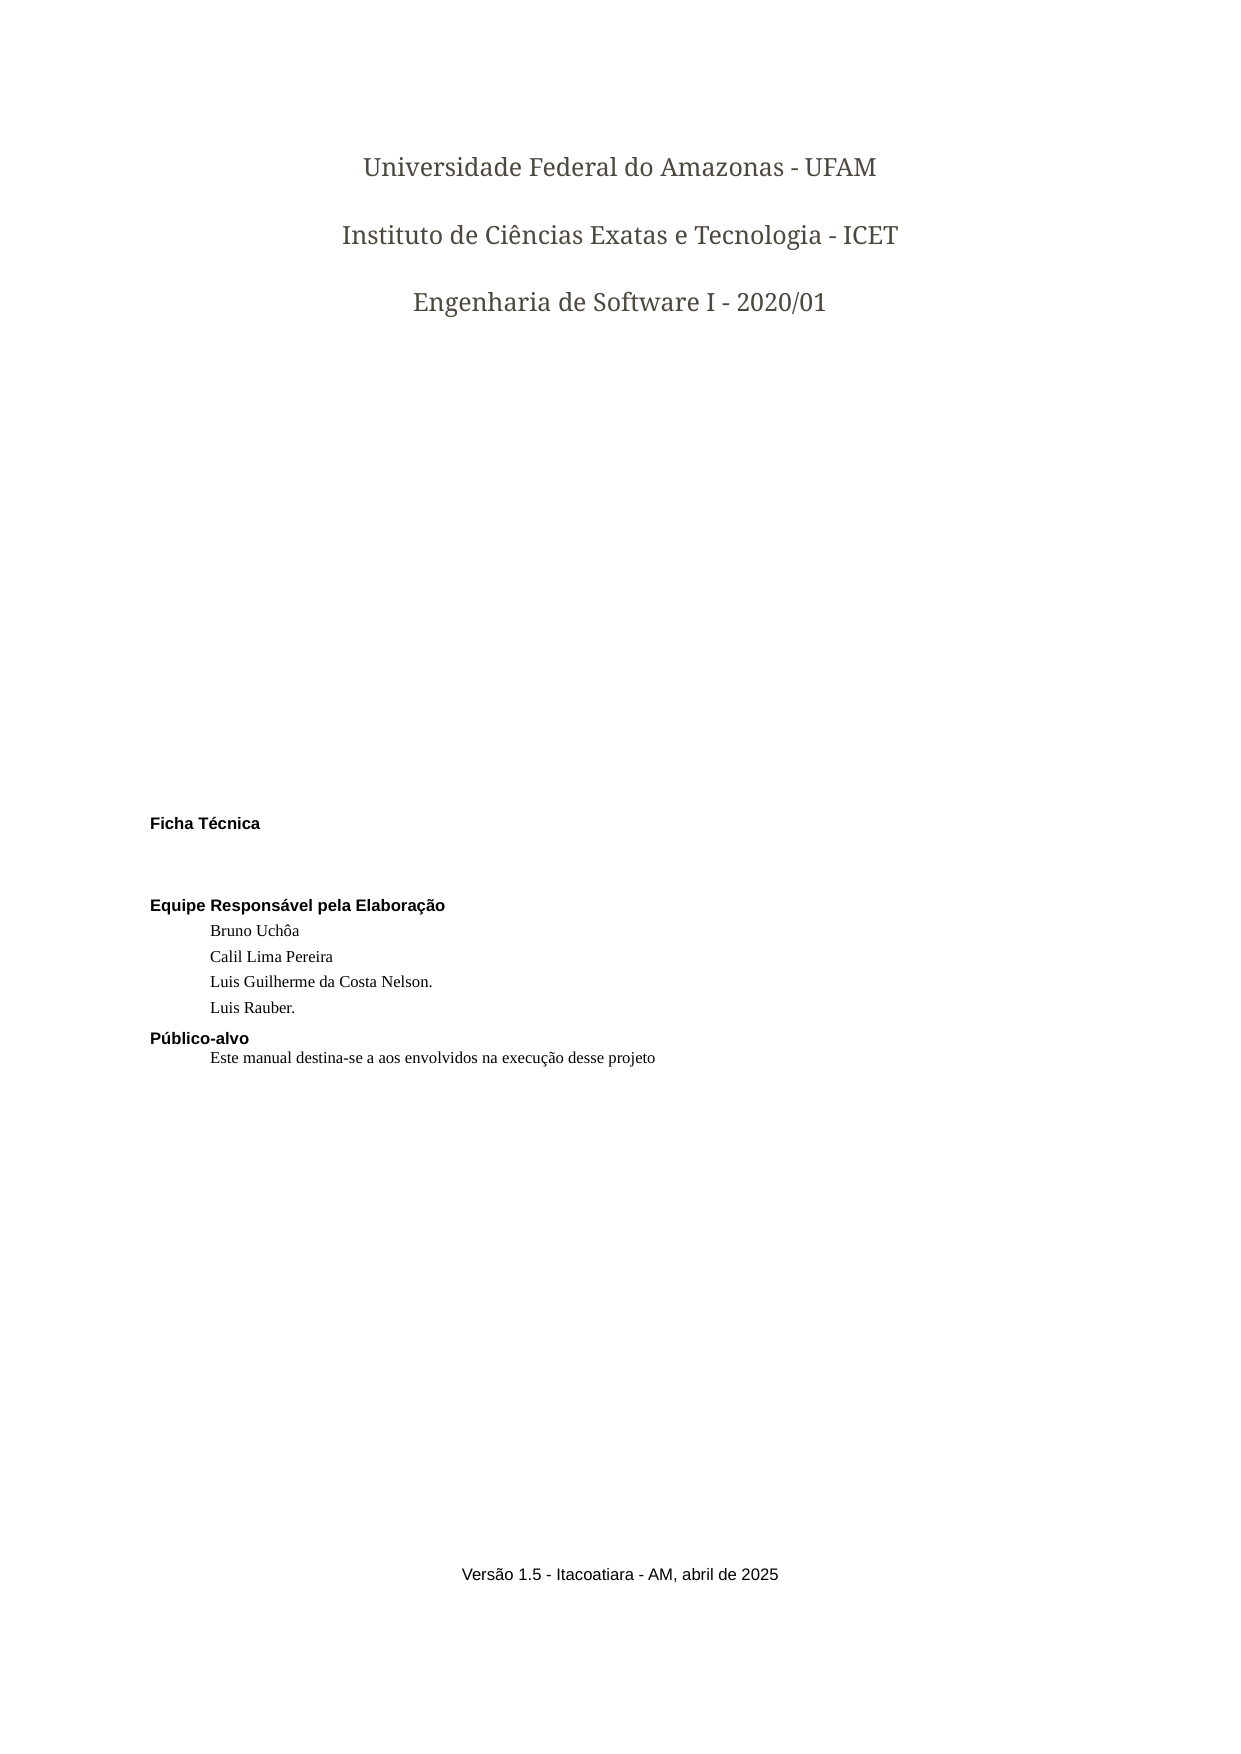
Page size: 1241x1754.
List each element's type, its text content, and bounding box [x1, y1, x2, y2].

text Engenharia de Software I - 2020/01 [150, 285, 1090, 319]
text Calil Lima Pereira [210, 947, 1090, 966]
text Luis Rauber. [210, 997, 1090, 1017]
text Versão 1.5 - Itacoatiara - AM, abril de 2025 [150, 1565, 1090, 1584]
text Ficha Técnica [150, 814, 1090, 833]
text Equipe Responsável pela Elaboração [150, 896, 1090, 915]
text Instituto de Ciências Exatas e Tecnologia - ICET [150, 217, 1090, 251]
text Universidade Federal do Amazonas - UFAM [150, 150, 1090, 184]
text Luis Guilherme da Costa Nelson. [210, 972, 1090, 991]
text Bruno Uchôa [210, 921, 1090, 940]
text Este manual destina-se a aos envolvidos na execução desse projeto [210, 1048, 1090, 1067]
text Público-alvo [150, 1029, 1090, 1048]
